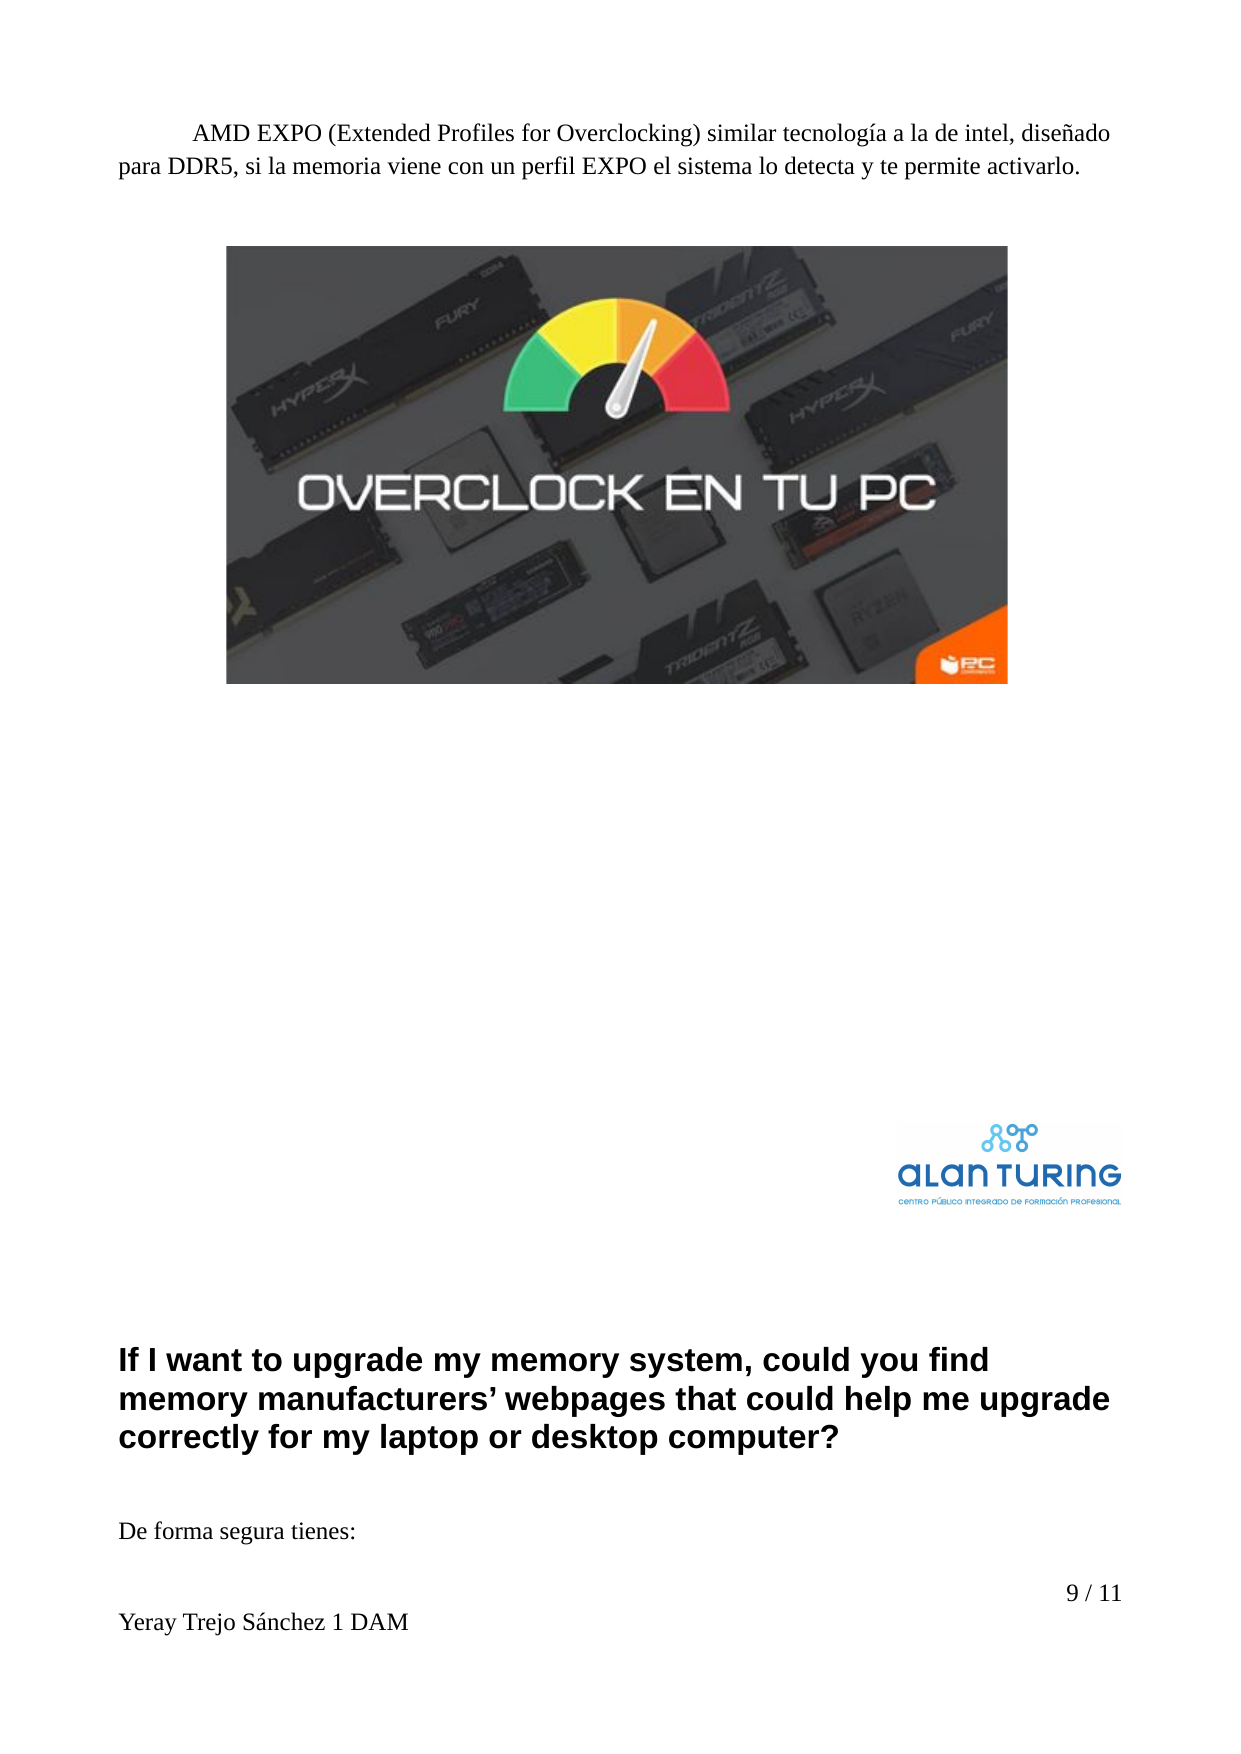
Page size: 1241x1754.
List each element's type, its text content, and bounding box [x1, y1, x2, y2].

picture [896, 1122, 1123, 1206]
subtitle If I want to upgrade my memory system, could you find memory manufacturers’ webpages that could help me upgrade correctly for my laptop or desktop computer? [118, 1341, 1122, 1456]
text De forma segura tienes: [118, 1516, 1122, 1545]
picture [226, 246, 1008, 684]
text AMD EXPO (Extended Profiles for Overclocking) similar tecnología a la de intel, diseñado para DDR5, si la memoria viene con un perfil EXPO el sistema lo detecta y te permite activarlo. [118, 118, 1122, 180]
